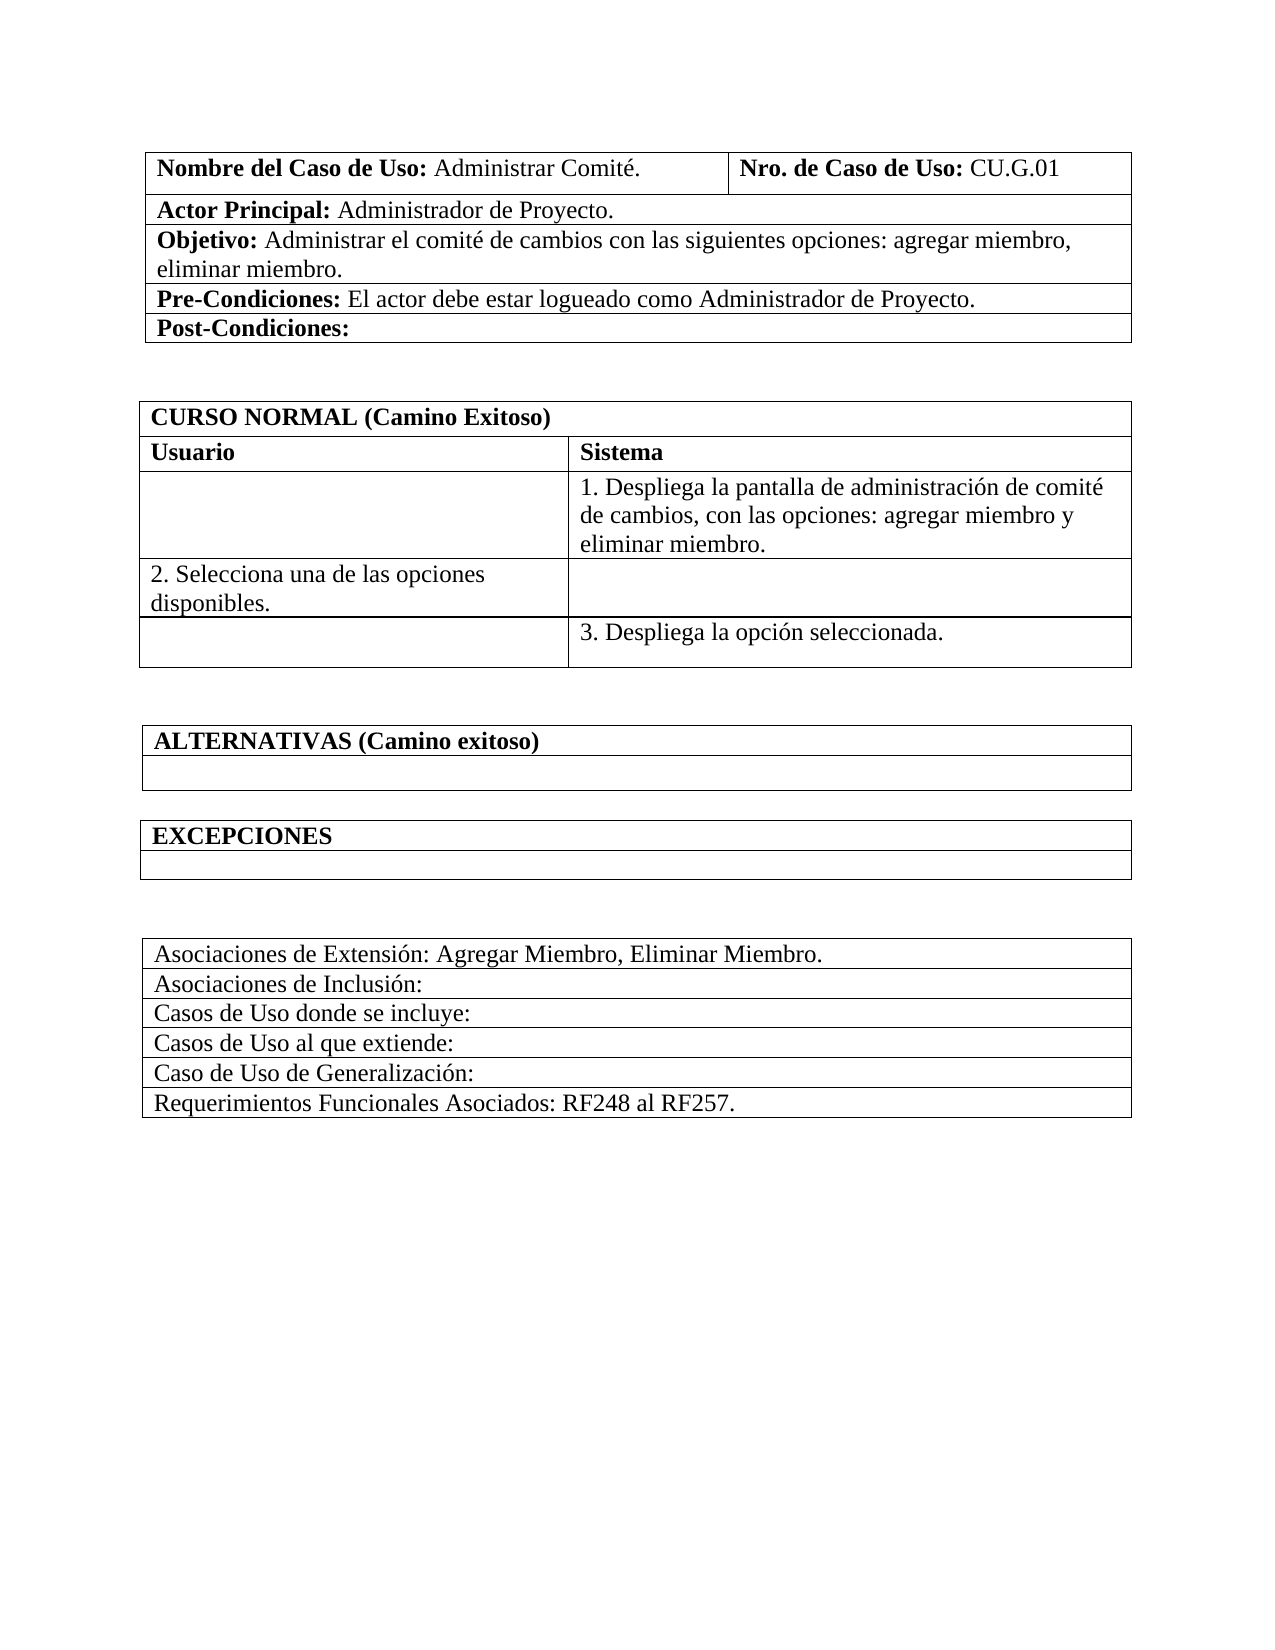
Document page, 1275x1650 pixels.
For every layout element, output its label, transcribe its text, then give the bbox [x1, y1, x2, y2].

table_cell Sistema [569, 437, 1131, 471]
table_cell 2. Selecciona una de las opciones disponibles. [140, 559, 568, 616]
table_header Asociaciones de Extensión: Agregar Miembro, Eliminar Miembro. [143, 939, 1131, 968]
table_cell Asociaciones de Inclusión: [143, 969, 1131, 997]
table_cell [141, 851, 1131, 879]
table_cell Post-Condiciones: [146, 314, 1131, 342]
table_cell 1. Despliega la pantalla de administración de comité de cambios, con las opciones: agregar miembro y eliminar miembro. [569, 472, 1131, 558]
table_cell Casos de Uso donde se incluye: [143, 999, 1131, 1027]
table_header Nro. de Caso de Uso: CU.G.01 [729, 153, 1131, 194]
table_cell [143, 756, 1131, 790]
table_cell Usuario [140, 437, 568, 471]
table_cell Requerimientos Funcionales Asociados: RF248 al RF257. [143, 1088, 1131, 1117]
table_header ALTERNATIVAS (Camino exitoso) [143, 726, 1131, 755]
table_cell [140, 472, 568, 558]
table_header CURSO NORMAL (Camino Exitoso) [140, 402, 1131, 436]
table_header EXCEPCIONES [141, 821, 1131, 849]
table_cell 3. Despliega la opción seleccionada. [569, 618, 1131, 667]
table_cell [140, 618, 568, 667]
table_cell Actor Principal: Administrador de Proyecto. [146, 195, 1131, 224]
table_cell [569, 559, 1131, 616]
table_cell Caso de Uso de Generalización: [143, 1058, 1131, 1087]
table_header Nombre del Caso de Uso: Administrar Comité. [146, 153, 728, 194]
table_cell Casos de Uso al que extiende: [143, 1028, 1131, 1057]
table_cell Objetivo: Administrar el comité de cambios con las siguientes opciones: agregar miembro, eliminar miembro. [146, 225, 1131, 283]
table_cell Pre-Condiciones: El actor debe estar logueado como Administrador de Proyecto. [146, 284, 1131, 312]
